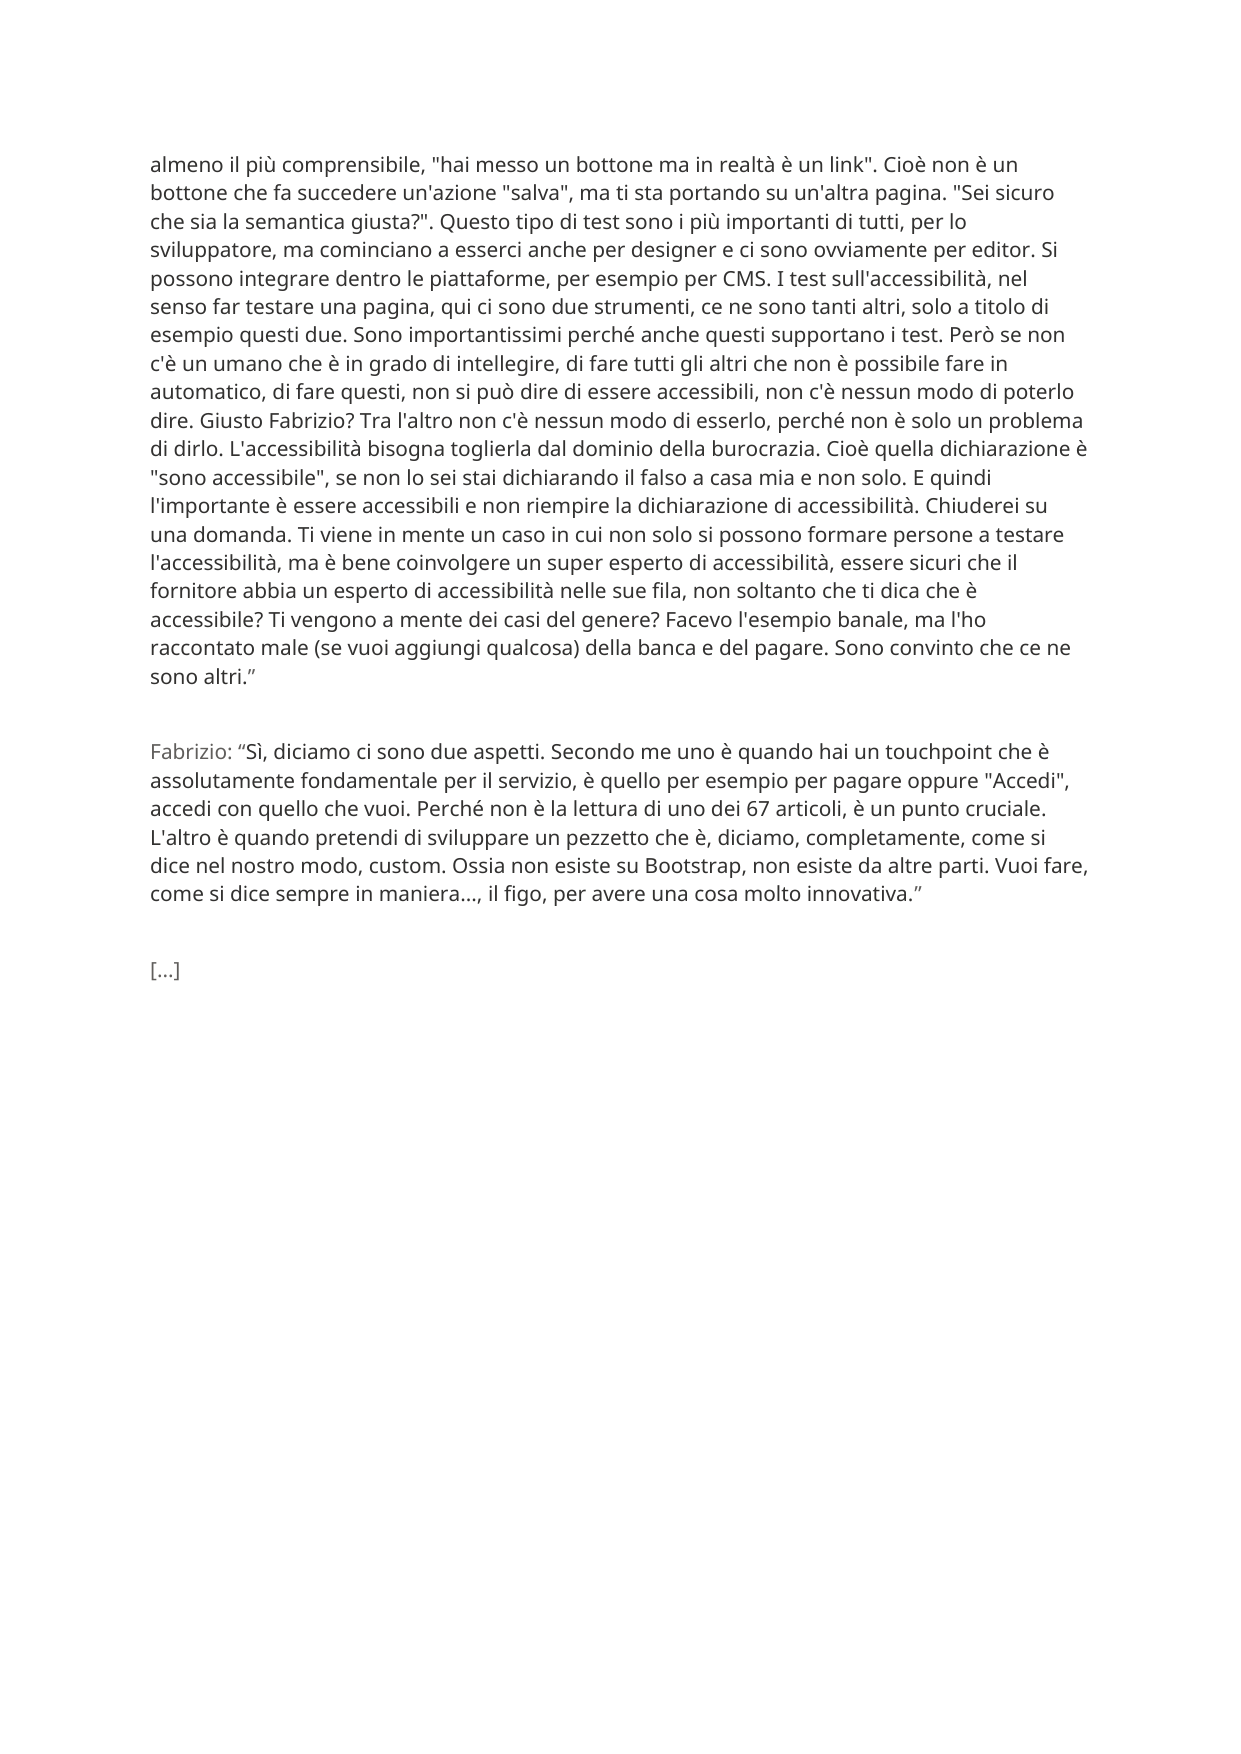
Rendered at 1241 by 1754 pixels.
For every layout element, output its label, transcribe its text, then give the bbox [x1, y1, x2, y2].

text [...] [150, 955, 1090, 983]
text almeno il più comprensibile, "hai messo un bottone ma in realtà è un link". Cioè non è un bottone che fa succedere un'azione "salva", ma ti sta portando su un'altra pagina. "Sei sicuro che sia la semantica giusta?". Questo tipo di test sono i più importanti di tutti, per lo sviluppatore, ma cominciano a esserci anche per designer e ci sono ovviamente per editor. Si possono integrare dentro le piattaforme, per esempio per CMS. I test sull'accessibilità, nel senso far testare una pagina, qui ci sono due strumenti, ce ne sono tanti altri, solo a titolo di esempio questi due. Sono importantissimi perché anche questi supportano i test. Però se non c'è un umano che è in grado di intellegire, di fare tutti gli altri che non è possibile fare in automatico, di fare questi, non si può dire di essere accessibili, non c'è nessun modo di poterlo dire. Giusto Fabrizio? Tra l'altro non c'è nessun modo di esserlo, perché non è solo un problema di dirlo. L'accessibilità bisogna toglierla dal dominio della burocrazia. Cioè quella dichiarazione è "sono accessibile", se non lo sei stai dichiarando il falso a casa mia e non solo. E quindi l'importante è essere accessibili e non riempire la dichiarazione di accessibilità. Chiuderei su una domanda. Ti viene in mente un caso in cui non solo si possono formare persone a testare l'accessibilità, ma è bene coinvolgere un super esperto di accessibilità, essere sicuri che il fornitore abbia un esperto di accessibilità nelle sue fila, non soltanto che ti dica che è accessibile? Ti vengono a mente dei casi del genere? Facevo l'esempio banale, ma l'ho raccontato male (se vuoi aggiungi qualcosa) della banca e del pagare. Sono convinto che ce ne sono altri.” [150, 150, 1090, 690]
text Fabrizio: “Sì, diciamo ci sono due aspetti. Secondo me uno è quando hai un touchpoint che è assolutamente fondamentale per il servizio, è quello per esempio per pagare oppure "Accedi", accedi con quello che vuoi. Perché non è la lettura di uno dei 67 articoli, è un punto cruciale. L'altro è quando pretendi di sviluppare un pezzetto che è, diciamo, completamente, come si dice nel nostro modo, custom. Ossia non esiste su Bootstrap, non esiste da altre parti. Vuoi fare, come si dice sempre in maniera..., il figo, per avere una cosa molto innovativa.” [150, 737, 1090, 908]
